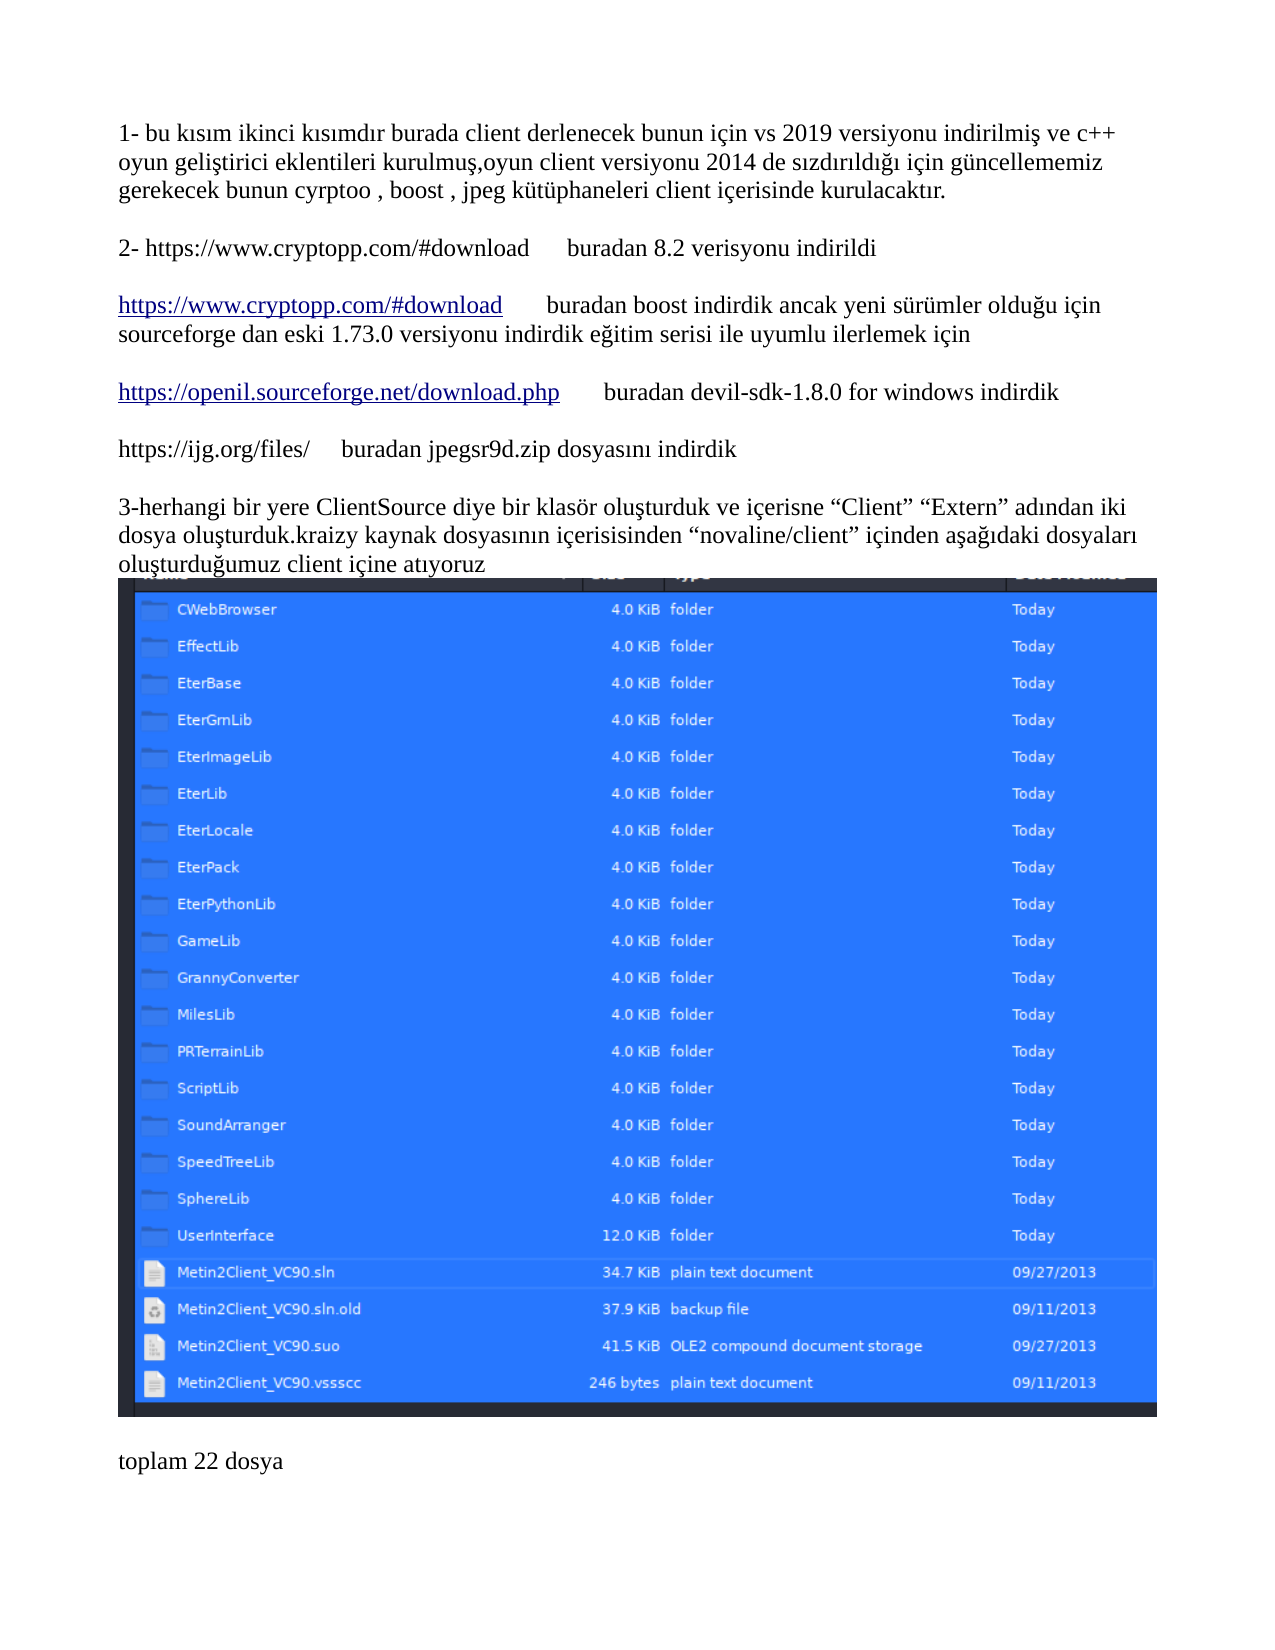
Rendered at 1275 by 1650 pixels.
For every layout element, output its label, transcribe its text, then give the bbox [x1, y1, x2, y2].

picture [118, 578, 1157, 1417]
text 1- bu kısım ikinci kısımdır burada client derlenecek bunun için vs 2019 versiyonu indirilmiş ve c++ oyun geliştirici eklentileri kurulmuş,oyun client versiyonu 2014 de sızdırıldığı için güncellememiz gerekecek bunun cyrptoo , boost , jpeg kütüphaneleri client içerisinde kurulacaktır. [118, 118, 1157, 204]
text toplam 22 dosya [118, 1446, 1157, 1474]
text https://openil.sourceforge.net/download.php buradan devil-sdk-1.8.0 for windows indirdik [118, 377, 1157, 406]
text 3-herhangi bir yere ClientSource diye bir klasör oluşturduk ve içerisne “Client” “Extern” adından iki dosya oluşturduk.kraizy kaynak dosyasının içerisisinden “novaline/client” içinden aşağıdaki dosyaları oluşturduğumuz client içine atıyoruz [118, 492, 1157, 578]
text https://ijg.org/files/ buradan jpegsr9d.zip dosyasını indirdik [118, 434, 1157, 463]
text 2- https://www.cryptopp.com/#download buradan 8.2 verisyonu indirildi [118, 233, 1157, 262]
text https://www.cryptopp.com/#download buradan boost indirdik ancak yeni sürümler olduğu için sourceforge dan eski 1.73.0 versiyonu indirdik eğitim serisi ile uyumlu ilerlemek için [118, 291, 1157, 348]
